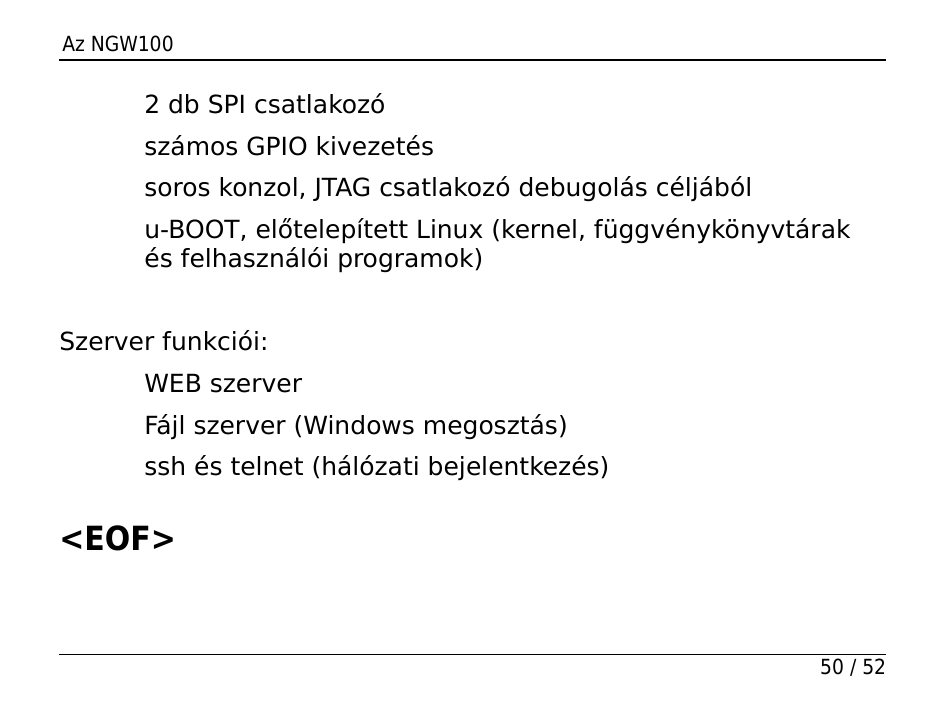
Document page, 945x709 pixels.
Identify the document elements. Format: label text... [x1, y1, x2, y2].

list u-BOOT, előtelepített Linux (kernel, függvénykönyvtárak és felhasználói programok) [118, 215, 886, 273]
list Fájl szerver (Windows megosztás) [118, 411, 886, 440]
list 2 db SPI csatlakozó [118, 90, 886, 119]
text Szerver funkciói: [59, 328, 886, 357]
list ssh és telnet (hálózati bejelentkezés) [118, 453, 886, 482]
list számos GPIO kivezetés [118, 132, 886, 161]
list soros konzol, JTAG csatlakozó debugolás céljából [118, 173, 886, 203]
list WEB szerver [118, 369, 886, 398]
subtitle <EOF> [59, 519, 886, 558]
